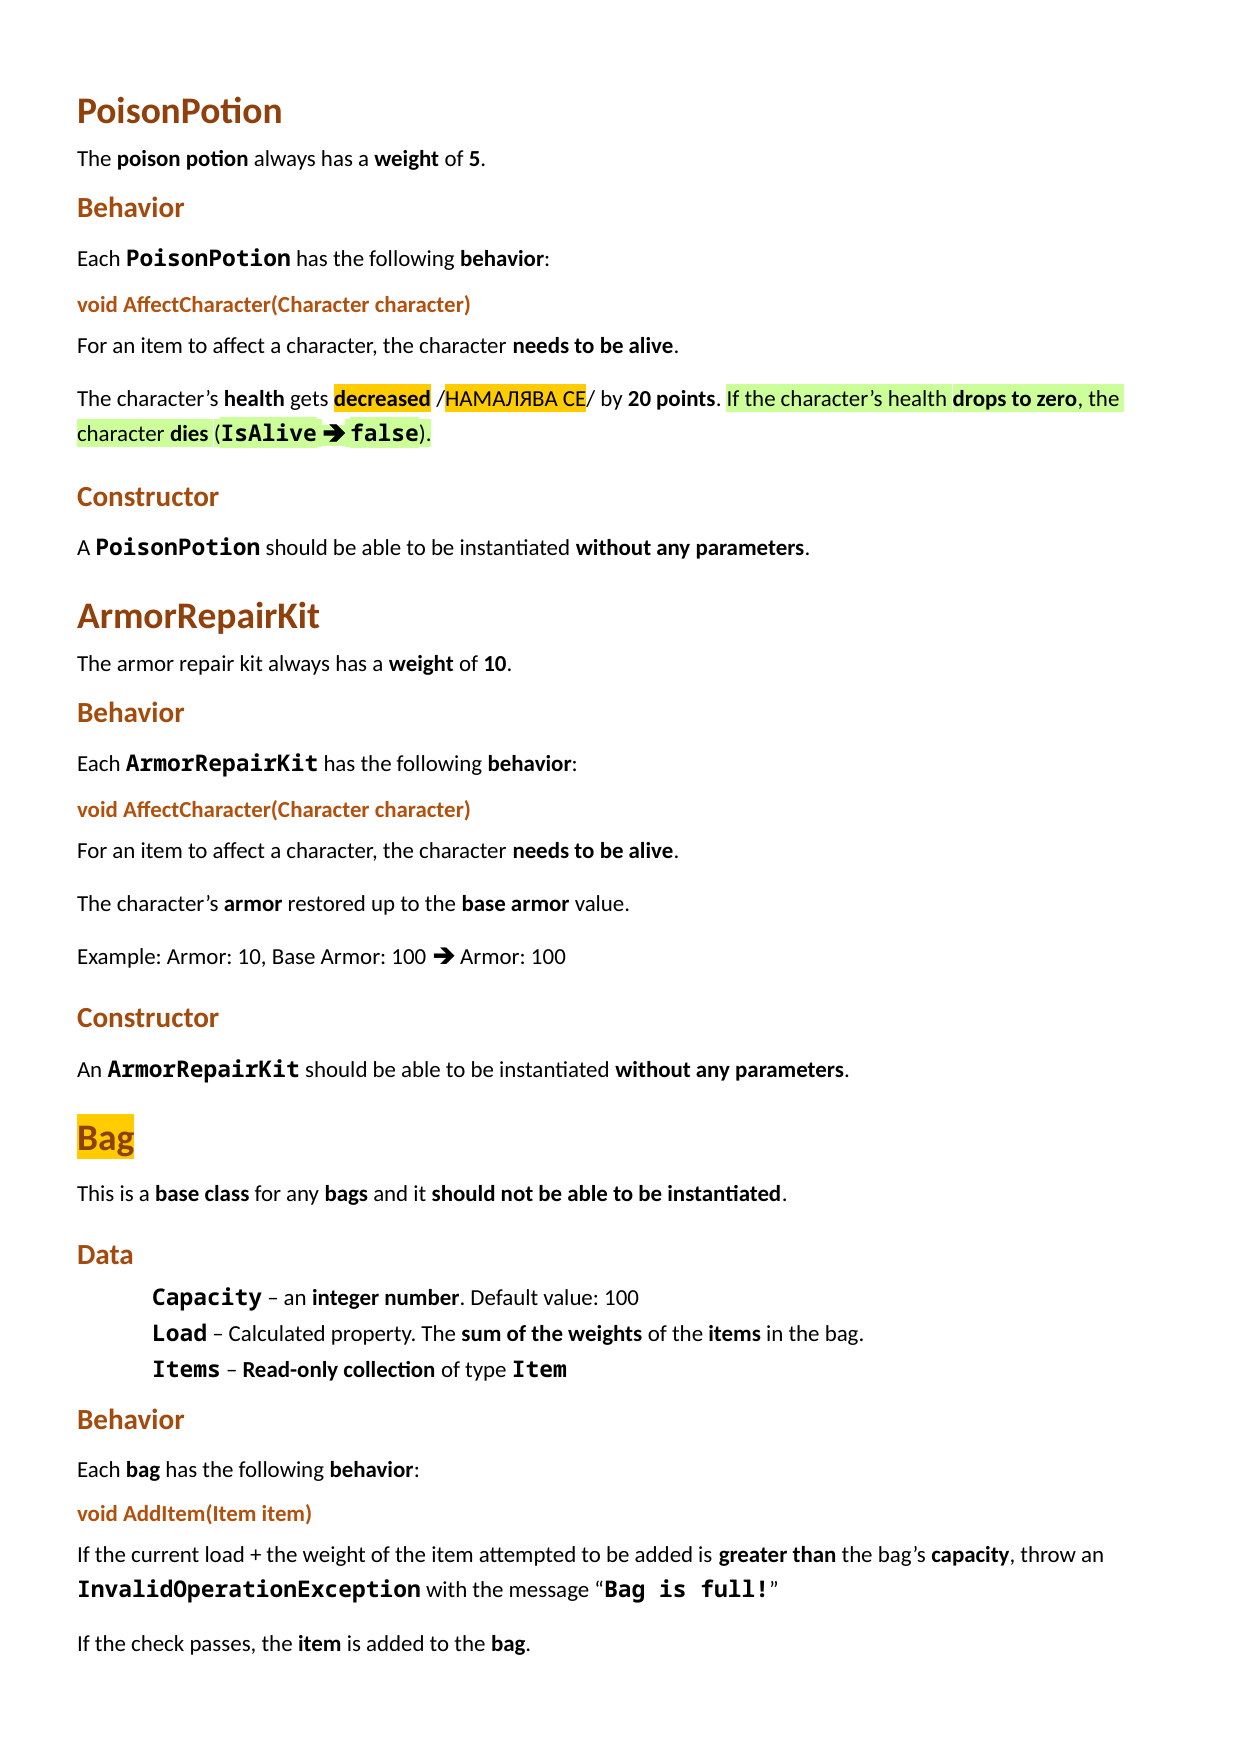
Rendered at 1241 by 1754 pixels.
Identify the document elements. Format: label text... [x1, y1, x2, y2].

subtitle Behavior [77, 1401, 1163, 1437]
text Each PoisonPotion has the following behavior: [77, 242, 1163, 273]
subtitle void AffectCharacter(Character character) [77, 796, 1163, 823]
subtitle Constructor [77, 999, 1163, 1035]
subtitle void AddItem(Item item) [77, 1499, 1163, 1528]
text For an item to affect a character, the character needs to be alive. [77, 836, 1163, 864]
subtitle ArmorRepairKit [77, 592, 1163, 638]
text If the check passes, the item is added to the bag. [77, 1629, 1163, 1658]
text An ArmorRepairKit should be able to be instantiated without any parameters. [77, 1053, 1163, 1084]
text Load – Calculated property. The sum of the weights of the items in the bag. [77, 1317, 1163, 1348]
text The character’s armor restored up to the base armor value. [77, 889, 1163, 917]
text Each bag has the following behavior: [77, 1455, 1163, 1483]
text For an item to affect a character, the character needs to be alive. [77, 331, 1163, 359]
text This is a base class for any bags and it should not be able to be instantiated. [77, 1179, 1163, 1207]
subtitle void AffectCharacter(Character character) [77, 291, 1163, 318]
text Items – Read-only collection of type Item [77, 1353, 1163, 1384]
text Example: Armor: 10, Base Armor: 100  Armor: 100 [77, 942, 1163, 970]
subtitle Data [77, 1236, 1163, 1272]
subtitle Behavior [77, 694, 1163, 729]
text The character’s health gets decreased /НАМАЛЯВА СЕ/ by 20 points. If the character’s health drops to zero, the character dies (IsAlive  false). [77, 384, 1163, 448]
subtitle Bag [77, 1114, 1163, 1159]
text The poison potion always has a weight of 5. [77, 144, 1163, 172]
subtitle PoisonPotion [77, 87, 1163, 133]
text Each ArmorRepairKit has the following behavior: [77, 747, 1163, 778]
text Capacity – an integer number. Default value: 100 [77, 1281, 1163, 1312]
text If the current load + the weight of the item attempted to be added is greater than the bag’s capacity, throw an InvalidOperationException with the message “Bag is full!” [77, 1540, 1163, 1604]
text A PoisonPotion should be able to be instantiated without any parameters. [77, 531, 1163, 562]
subtitle Behavior [77, 189, 1163, 224]
subtitle Constructor [77, 478, 1163, 513]
text The armor repair kit always has a weight of 10. [77, 649, 1163, 677]
